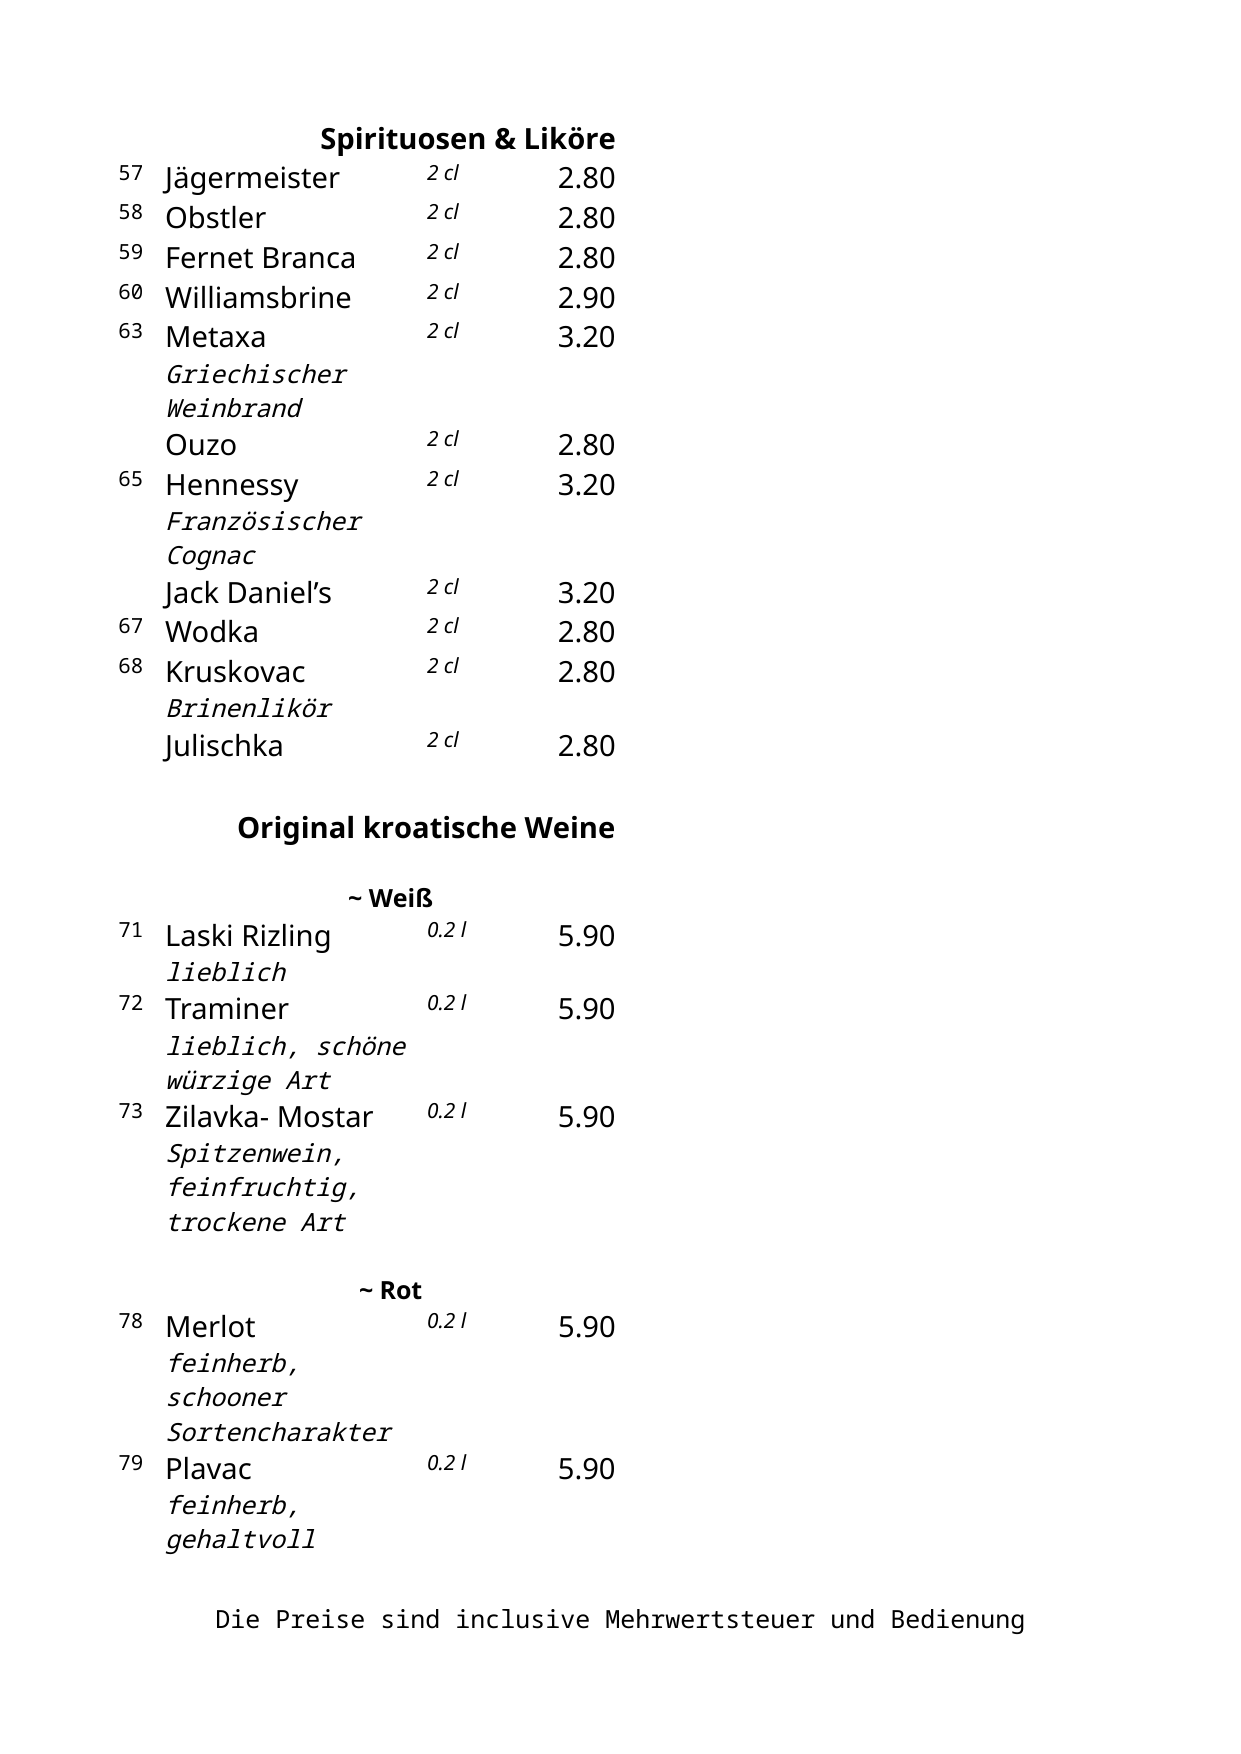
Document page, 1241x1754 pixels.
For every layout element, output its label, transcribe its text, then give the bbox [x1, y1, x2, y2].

table_cell Fernet Branca [165, 237, 427, 277]
table_cell 2 cl [427, 651, 529, 725]
table_cell 2.80 [530, 651, 616, 725]
table_header Spirituosen & Liköre [118, 118, 616, 158]
table_cell 60 [118, 277, 165, 317]
table_cell [118, 725, 165, 767]
table_cell Ouzo [165, 424, 427, 464]
table_cell 2.80 [530, 725, 616, 767]
table_cell 2 cl [427, 158, 529, 197]
table_cell Obstler [165, 198, 427, 237]
table_cell [118, 1238, 165, 1306]
table_cell Wodka [165, 612, 427, 651]
table_cell 2.80 [530, 424, 616, 464]
table_cell 2 cl [427, 464, 529, 572]
table_cell Plavac feinherb, gehaltvoll [165, 1448, 427, 1556]
table_cell 2.90 [530, 277, 616, 317]
table_cell Jack Daniel’s [165, 572, 427, 612]
table_cell 2 cl [427, 198, 529, 237]
table_cell 79 [118, 1448, 165, 1556]
table_cell 2.80 [530, 237, 616, 277]
table_cell ~ Rot [165, 1238, 616, 1306]
table_cell 2.80 [530, 158, 616, 197]
table_cell 2.80 [530, 198, 616, 237]
table_cell 72 [118, 989, 165, 1096]
table_cell 63 [118, 317, 165, 424]
table_cell 2 cl [427, 612, 529, 651]
table_cell 5.90 [530, 1306, 616, 1448]
table_cell 68 [118, 651, 165, 725]
table_cell 71 [118, 915, 165, 988]
table_cell 2 cl [427, 237, 529, 277]
table_cell 3.20 [530, 464, 616, 572]
table_cell 2 cl [427, 317, 529, 424]
table_cell 5.90 [530, 1096, 616, 1238]
table_cell 0.2 l [427, 1306, 529, 1448]
table_cell 59 [118, 237, 165, 277]
table_cell Kruskovac Brinenlikör [165, 651, 427, 725]
table_cell Hennessy Französischer Cognac [165, 464, 427, 572]
table_cell [118, 572, 165, 612]
table_cell Jägermeister [165, 158, 427, 197]
table_cell 5.90 [530, 1448, 616, 1556]
table_cell 2 cl [427, 725, 529, 767]
table_cell 65 [118, 464, 165, 572]
table_cell Original kroatische Weine [118, 767, 616, 847]
table_cell 78 [118, 1306, 165, 1448]
table_cell [118, 847, 165, 915]
table_cell Traminer lieblich, schöne würzige Art [165, 989, 427, 1096]
table_cell 58 [118, 198, 165, 237]
table_cell Laski Rizling lieblich [165, 915, 427, 988]
table_cell Merlot feinherb, schooner Sortencharakter [165, 1306, 427, 1448]
table_cell 2.80 [530, 612, 616, 651]
table_cell 2 cl [427, 424, 529, 464]
table_cell Williamsbrine [165, 277, 427, 317]
table_cell 3.20 [530, 572, 616, 612]
table_cell ~ Weiß [165, 847, 616, 915]
table_cell 0.2 l [427, 1448, 529, 1556]
table_cell 0.2 l [427, 915, 529, 988]
table_cell 3.20 [530, 317, 616, 424]
table_cell 2 cl [427, 277, 529, 317]
table_cell 0.2 l [427, 1096, 529, 1238]
table_cell 73 [118, 1096, 165, 1238]
table_cell 5.90 [530, 989, 616, 1096]
table_cell Zilavka- Mostar Spitzenwein, feinfruchtig, trockene Art [165, 1096, 427, 1238]
table_cell 2 cl [427, 572, 529, 612]
table_cell Julischka [165, 725, 427, 767]
table_cell 0.2 l [427, 989, 529, 1096]
table_cell Metaxa Griechischer Weinbrand [165, 317, 427, 424]
table_cell 57 [118, 158, 165, 197]
table_cell [118, 424, 165, 464]
table_cell 67 [118, 612, 165, 651]
table_cell 5.90 [530, 915, 616, 988]
